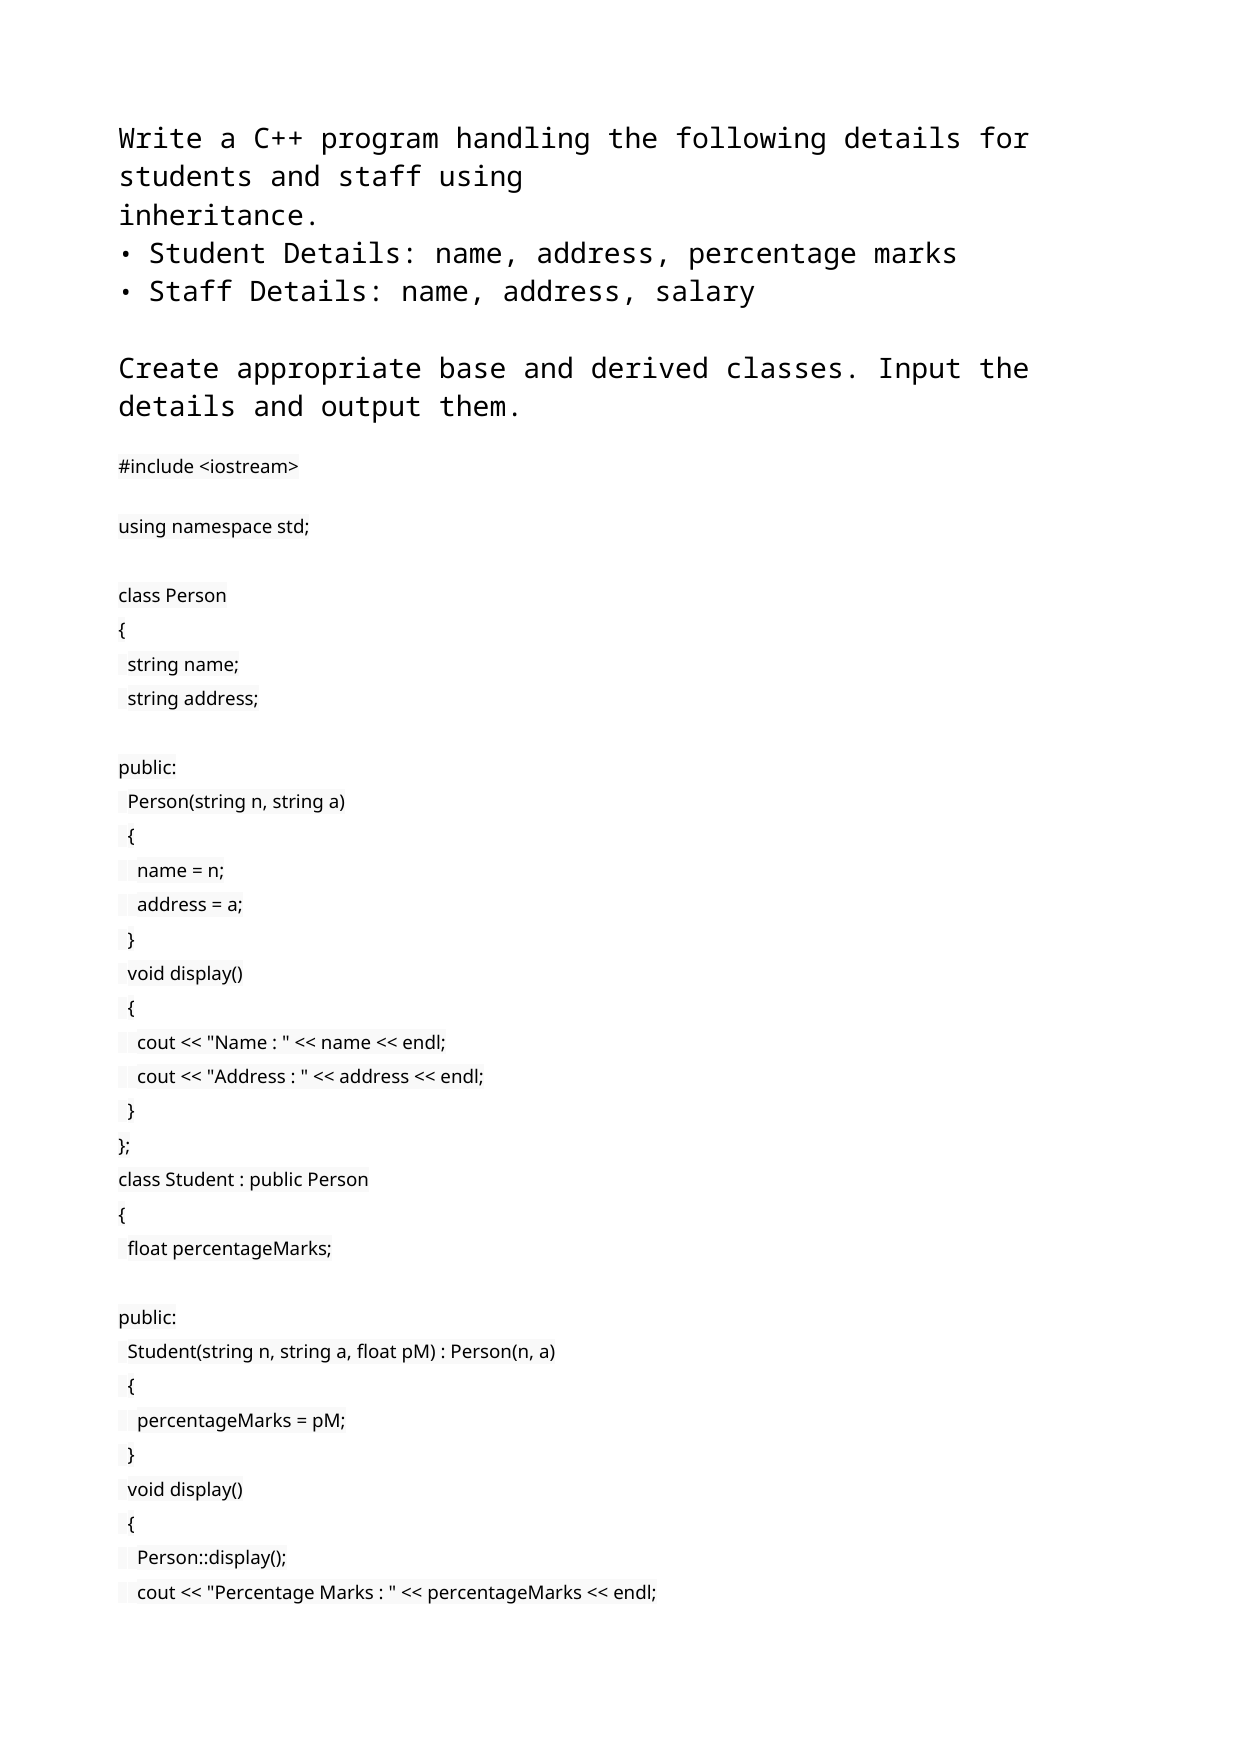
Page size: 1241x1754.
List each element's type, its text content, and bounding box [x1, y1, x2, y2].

text address = a; [118, 883, 1122, 917]
text name = n; [118, 848, 1122, 883]
text } [118, 1433, 1122, 1467]
text { [118, 1364, 1122, 1398]
text cout << "Name : " << name << endl; [118, 1020, 1122, 1054]
text cout << "Address : " << address << endl; [118, 1054, 1122, 1089]
text Write a C++ program handling the following details for students and staff using inheritance. • Student Details: name, address, percentage marks • Staff Details: name, address, salary [118, 118, 1122, 310]
text } [118, 1089, 1122, 1123]
text }; [118, 1123, 1122, 1158]
text void display() [118, 951, 1122, 986]
text percentageMarks = pM; [118, 1398, 1122, 1433]
text #include <iostream> [118, 453, 1122, 479]
text } [118, 917, 1122, 951]
text { [118, 986, 1122, 1020]
text { [118, 608, 1122, 642]
text Person(string n, string a) [118, 779, 1122, 814]
text void display() [118, 1467, 1122, 1501]
text { [118, 814, 1122, 848]
text cout << "Percentage Marks : " << percentageMarks << endl; [118, 1570, 1122, 1604]
text Person::display(); [118, 1536, 1122, 1570]
text Student(string n, string a, float pM) : Person(n, a) [118, 1329, 1122, 1364]
text using namespace std; [118, 504, 1122, 539]
text string address; [118, 676, 1122, 711]
text { [118, 1192, 1122, 1226]
text float percentageMarks; [118, 1226, 1122, 1261]
text class Person [118, 573, 1122, 608]
text string name; [118, 642, 1122, 676]
text public: [118, 1295, 1122, 1329]
text class Student : public Person [118, 1158, 1122, 1192]
text { [118, 1501, 1122, 1536]
text public: [118, 745, 1122, 779]
text Create appropriate base and derived classes. Input the details and output them. [118, 348, 1122, 425]
